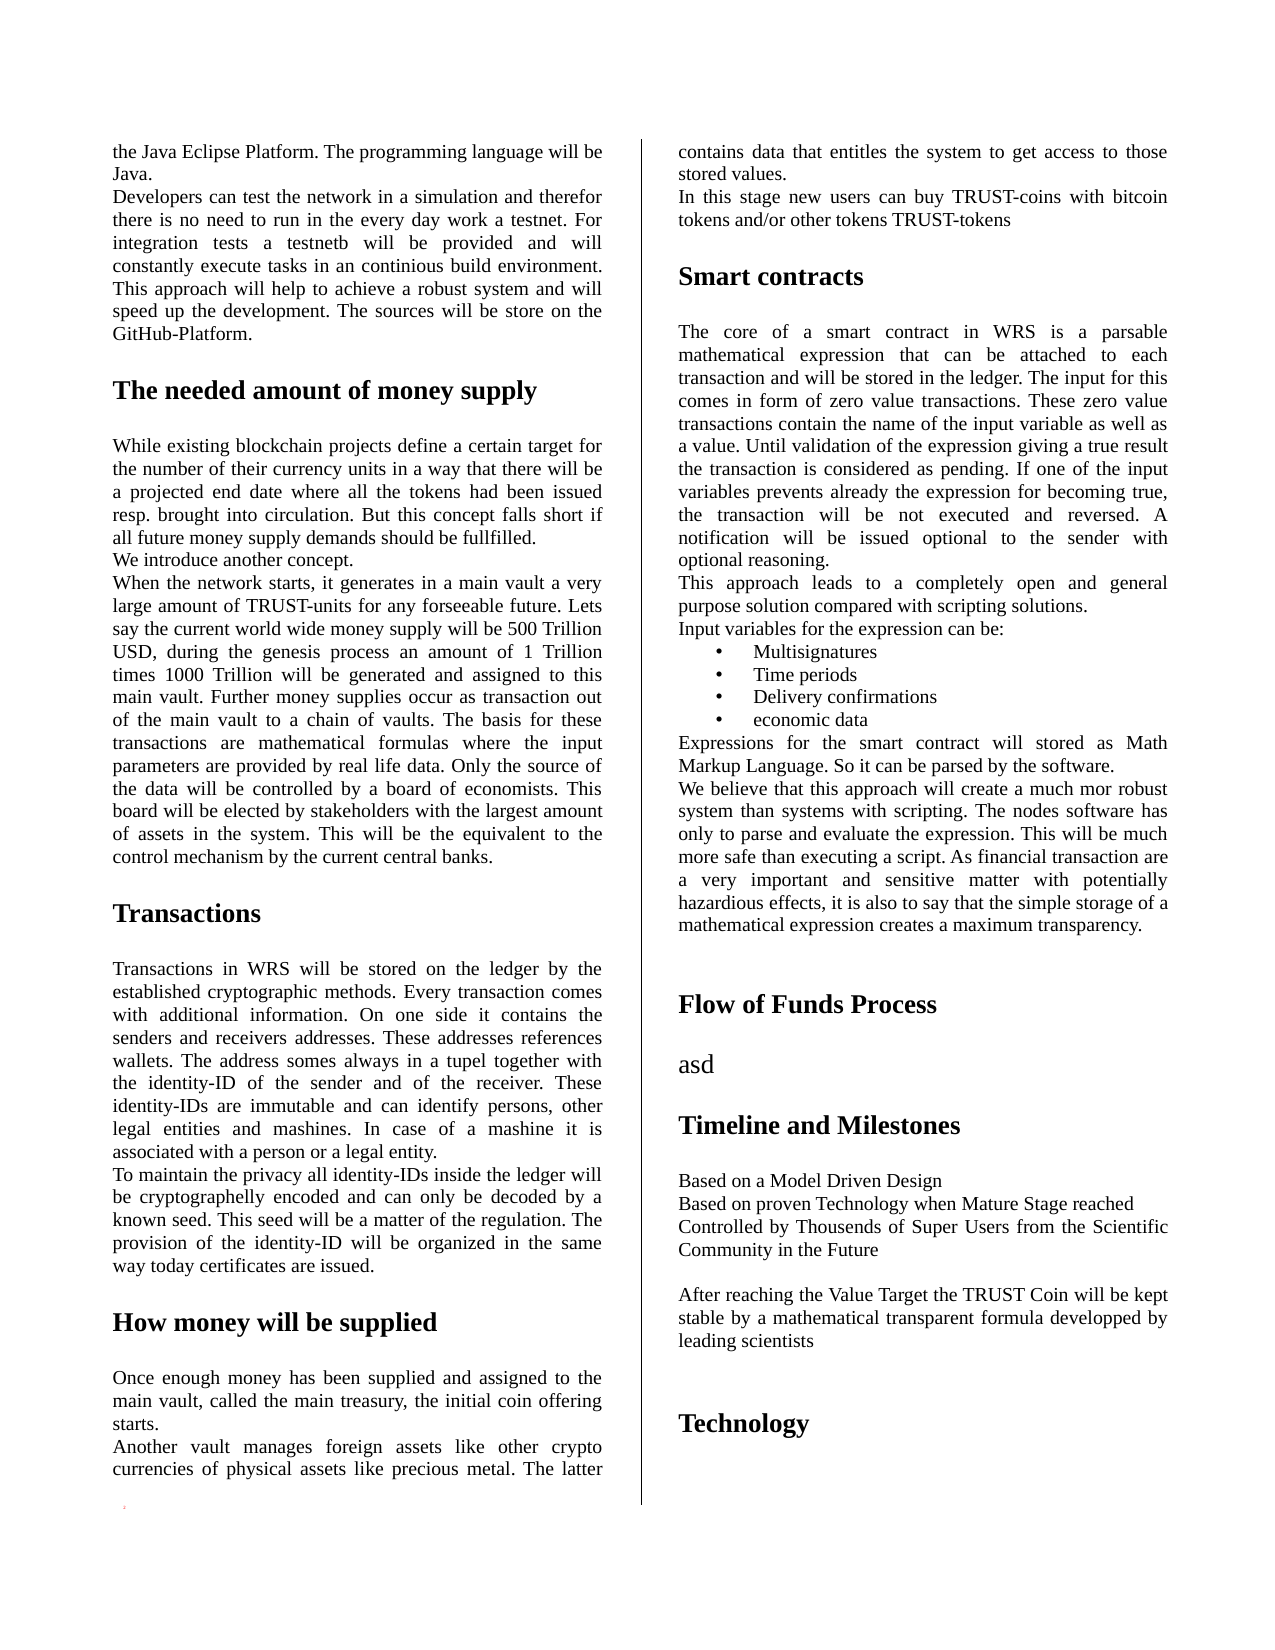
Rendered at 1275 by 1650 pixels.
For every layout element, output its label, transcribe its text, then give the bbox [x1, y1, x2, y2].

text We believe that this approach will create a much mor robust system than systems with scripting. The nodes software has only to parse and evaluate the expression. This will be much more safe than executing a script. As financial transaction are a very important and sensitive matter with potentially hazardious effects, it is also to say that the simple storage of a mathematical expression creates a maximum transparency. [678, 777, 1169, 936]
subtitle The needed amount of money supply [112, 374, 603, 405]
list economic data [716, 708, 1169, 731]
text Expressions for the smart contract will stored as Math Markup Language. So it can be parsed by the software. [678, 731, 1169, 777]
text contains data that entitles the system to get access to those stored values. [678, 139, 1169, 185]
text After reaching the Value Target the TRUST Coin will be kept stable by a mathematical transparent formula developped by leading scientists [678, 1283, 1169, 1352]
text To maintain the privacy all identity-IDs inside the ledger will be cryptographelly encoded and can only be decoded by a known seed. This seed will be a matter of the regulation. The provision of the identity-ID will be organized in the same way today certificates are issued. [112, 1163, 603, 1277]
list Multisignatures [716, 640, 1169, 662]
text In this stage new users can buy TRUST-coins with bitcoin tokens and/or other tokens TRUST-tokens [678, 185, 1169, 231]
subtitle Transactions [112, 897, 603, 928]
text When the network starts, it generates in a main vault a very large amount of TRUST-units for any forseeable future. Lets say the current world wide money supply will be 500 Trillion USD, during the genesis process an amount of 1 Trillion times 1000 Trillion will be generated and assigned to this main vault. Further money supplies occur as transaction out of the main vault to a chain of vaults. The basis for these transactions are mathematical formulas where the input parameters are provided by real life data. Only the source of the data will be controlled by a board of economists. This board will be elected by stakeholders with the largest amount of assets in the system. This will be the equivalent to the control mechanism by the current central banks. [112, 571, 603, 868]
text Based on a Model Driven Design [678, 1169, 1169, 1192]
text This approach leads to a completely open and general purpose solution compared with scripting solutions. [678, 571, 1169, 617]
text Developers can test the network in a simulation and therefor there is no need to run in the every day work a testnet. For integration tests a testnetb will be provided and will constantly execute tasks in an continious build environment. This approach will help to achieve a robust system and will speed up the development. The sources will be store on the GitHub-Platform. [112, 185, 603, 345]
subtitle How money will be supplied [112, 1306, 603, 1337]
list Delivery confirmations [716, 685, 1169, 708]
text Another vault manages foreign assets like other crypto currencies of physical assets like precious metal. The latter [112, 1434, 603, 1480]
text We introduce another concept. [112, 548, 603, 571]
text Based on proven Technology when Mature Stage reached [678, 1192, 1169, 1215]
text Transactions in WRS will be stored on the ledger by the established cryptographic methods. Every transaction comes with additional information. On one side it contains the senders and receivers addresses. These addresses references wallets. The address somes always in a tupel together with the identity-ID of the sender and of the receiver. These identity-IDs are immutable and can identify persons, other legal entities and mashines. In case of a mashine it is associated with a person or a legal entity. [112, 957, 603, 1163]
text the Java Eclipse Platform. The programming language will be Java. [112, 139, 603, 185]
subtitle Smart contracts [678, 260, 1169, 291]
text While existing blockchain projects define a certain target for the number of their currency units in a way that there will be a projected end date where all the tokens had been issued resp. brought into circulation. But this concept falls short if all future money supply demands should be fullfilled. [112, 434, 603, 548]
list Time periods [716, 662, 1169, 685]
text Once enough money has been supplied and assigned to the main vault, called the main treasury, the initial coin offering starts. [112, 1366, 603, 1434]
subtitle asd [678, 1048, 1169, 1080]
subtitle Technology [678, 1407, 1169, 1438]
text Input variables for the expression can be: [678, 617, 1169, 640]
text Controlled by Thousends of Super Users from the Scientific Community in the Future [678, 1215, 1169, 1260]
text The core of a smart contract in WRS is a parsable mathematical expression that can be attached to each transaction and will be stored in the ledger. The input for this comes in form of zero value transactions. These zero value transactions contain the name of the input variable as well as a value. Until validation of the expression giving a true result the transaction is considered as pending. If one of the input variables prevents already the expression for becoming true, the transaction will be not executed and reversed. A notification will be issued optional to the sender with optional reasoning. [678, 320, 1169, 571]
subtitle Flow of Funds Process [678, 988, 1169, 1019]
subtitle Timeline and Milestones [678, 1109, 1169, 1140]
